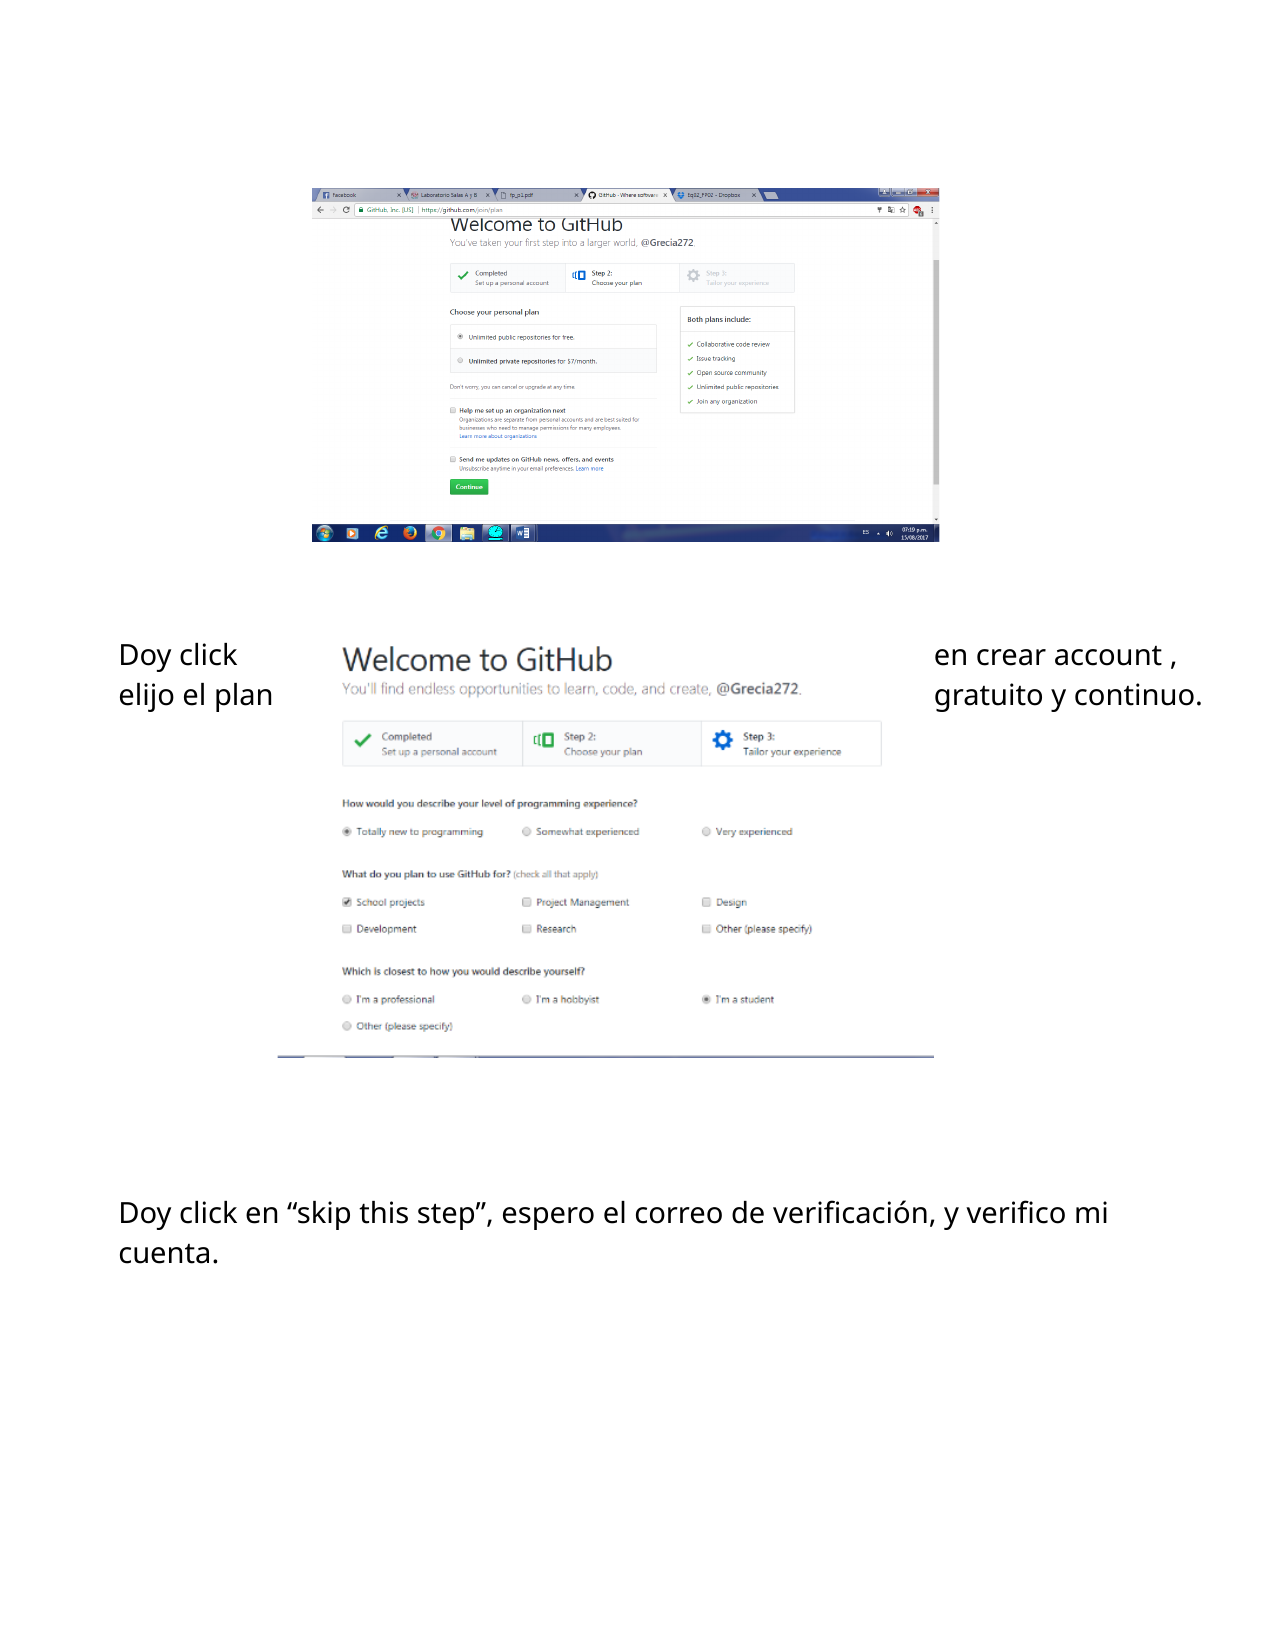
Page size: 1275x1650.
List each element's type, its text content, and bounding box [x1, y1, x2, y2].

text Doy click en crear account , elijo el plan gratuito y continuo. [934, 634, 1205, 713]
text Doy click en crear account , elijo el plan gratuito y continuo. [118, 634, 277, 713]
text Doy click en “skip this step”, espero el correo de verificación, y verifico mi cuenta. [118, 1193, 1205, 1272]
